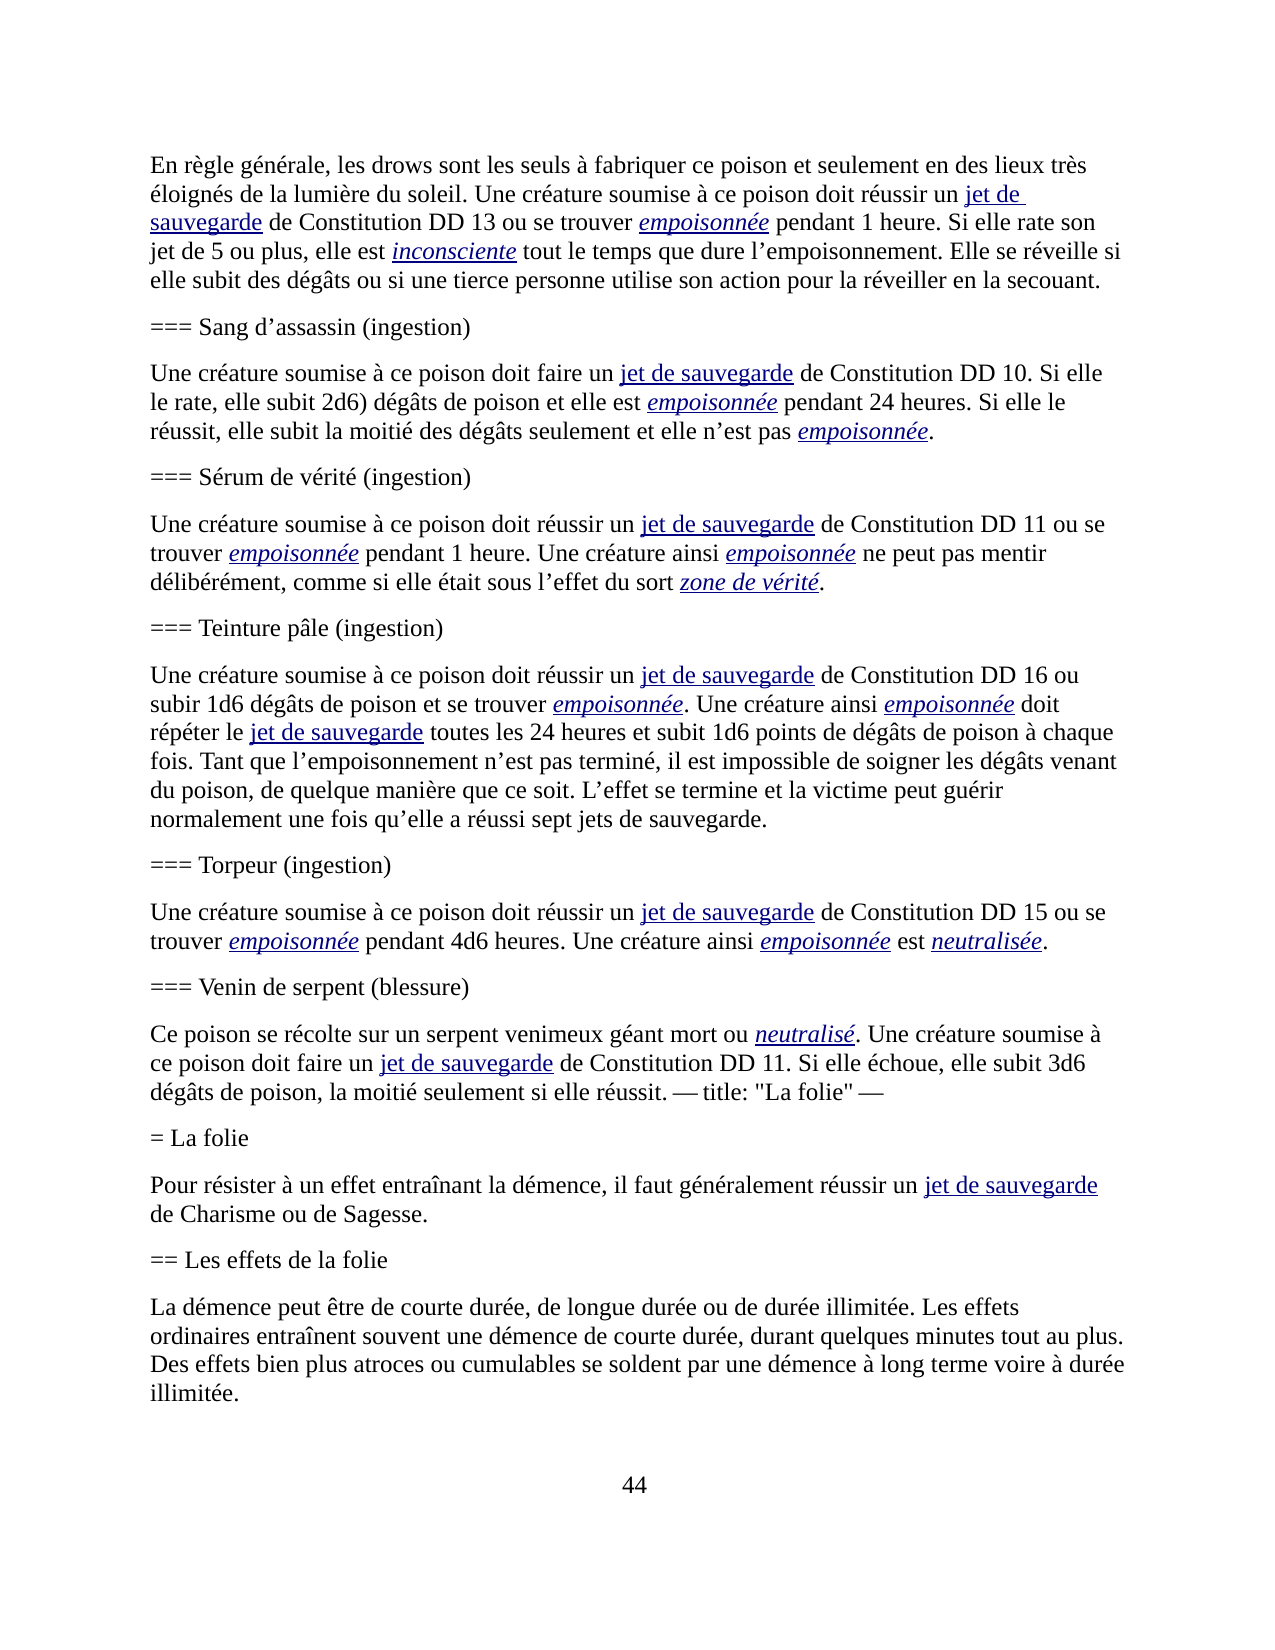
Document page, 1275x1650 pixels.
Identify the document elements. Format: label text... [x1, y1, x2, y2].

text === Sang d’assassin (ingestion) [150, 312, 1125, 340]
text = La folie [150, 1123, 1125, 1152]
text === Venin de serpent (blessure) [150, 972, 1125, 1001]
text Une créature soumise à ce poison doit faire un jet de sauvegarde de Constitution DD 10. Si elle le rate, elle subit 2d6) dégâts de poison et elle est empoisonnée pendant 24 heures. Si elle le réussit, elle subit la moitié des dégâts seulement et elle n’est pas empoisonnée. [150, 358, 1125, 444]
text Une créature soumise à ce poison doit réussir un jet de sauvegarde de Constitution DD 11 ou se trouver empoisonnée pendant 1 heure. Une créature ainsi empoisonnée ne peut pas mentir délibérément, comme si elle était sous l’effet du sort zone de vérité. [150, 509, 1125, 595]
text En règle générale, les drows sont les seuls à fabriquer ce poison et seulement en des lieux très éloignés de la lumière du soleil. Une créature soumise à ce poison doit réussir un jet de sauvegarde de Constitution DD 13 ou se trouver empoisonnée pendant 1 heure. Si elle rate son jet de 5 ou plus, elle est inconsciente tout le temps que dure l’empoisonnement. Elle se réveille si elle subit des dégâts ou si une tierce personne utilise son action pour la réveiller en la secouant. [150, 150, 1125, 294]
text La démence peut être de courte durée, de longue durée ou de durée illimitée. Les effets ordinaires entraînent souvent une démence de courte durée, durant quelques minutes tout au plus. Des effets bien plus atroces ou cumulables se soldent par une démence à long terme voire à durée illimitée. [150, 1292, 1125, 1407]
text === Sérum de vérité (ingestion) [150, 462, 1125, 491]
text Pour résister à un effet entraînant la démence, il faut généralement réussir un jet de sauvegarde de Charisme ou de Sagesse. [150, 1170, 1125, 1227]
text Ce poison se récolte sur un serpent venimeux géant mort ou neutralisé. Une créature soumise à ce poison doit faire un jet de sauvegarde de Constitution DD 11. Si elle échoue, elle subit 3d6 dégâts de poison, la moitié seulement si elle réussit. — title: "La folie" — [150, 1019, 1125, 1105]
text == Les effets de la folie [150, 1245, 1125, 1274]
text Une créature soumise à ce poison doit réussir un jet de sauvegarde de Constitution DD 15 ou se trouver empoisonnée pendant 4d6 heures. Une créature ainsi empoisonnée est neutralisée. [150, 897, 1125, 954]
text === Torpeur (ingestion) [150, 850, 1125, 879]
text Une créature soumise à ce poison doit réussir un jet de sauvegarde de Constitution DD 16 ou subir 1d6 dégâts de poison et se trouver empoisonnée. Une créature ainsi empoisonnée doit répéter le jet de sauvegarde toutes les 24 heures et subit 1d6 points de dégâts de poison à chaque fois. Tant que l’empoisonnement n’est pas terminé, il est impossible de soigner les dégâts venant du poison, de quelque manière que ce soit. L’effet se termine et la victime peut guérir normalement une fois qu’elle a réussi sept jets de sauvegarde. [150, 660, 1125, 832]
text === Teinture pâle (ingestion) [150, 613, 1125, 642]
